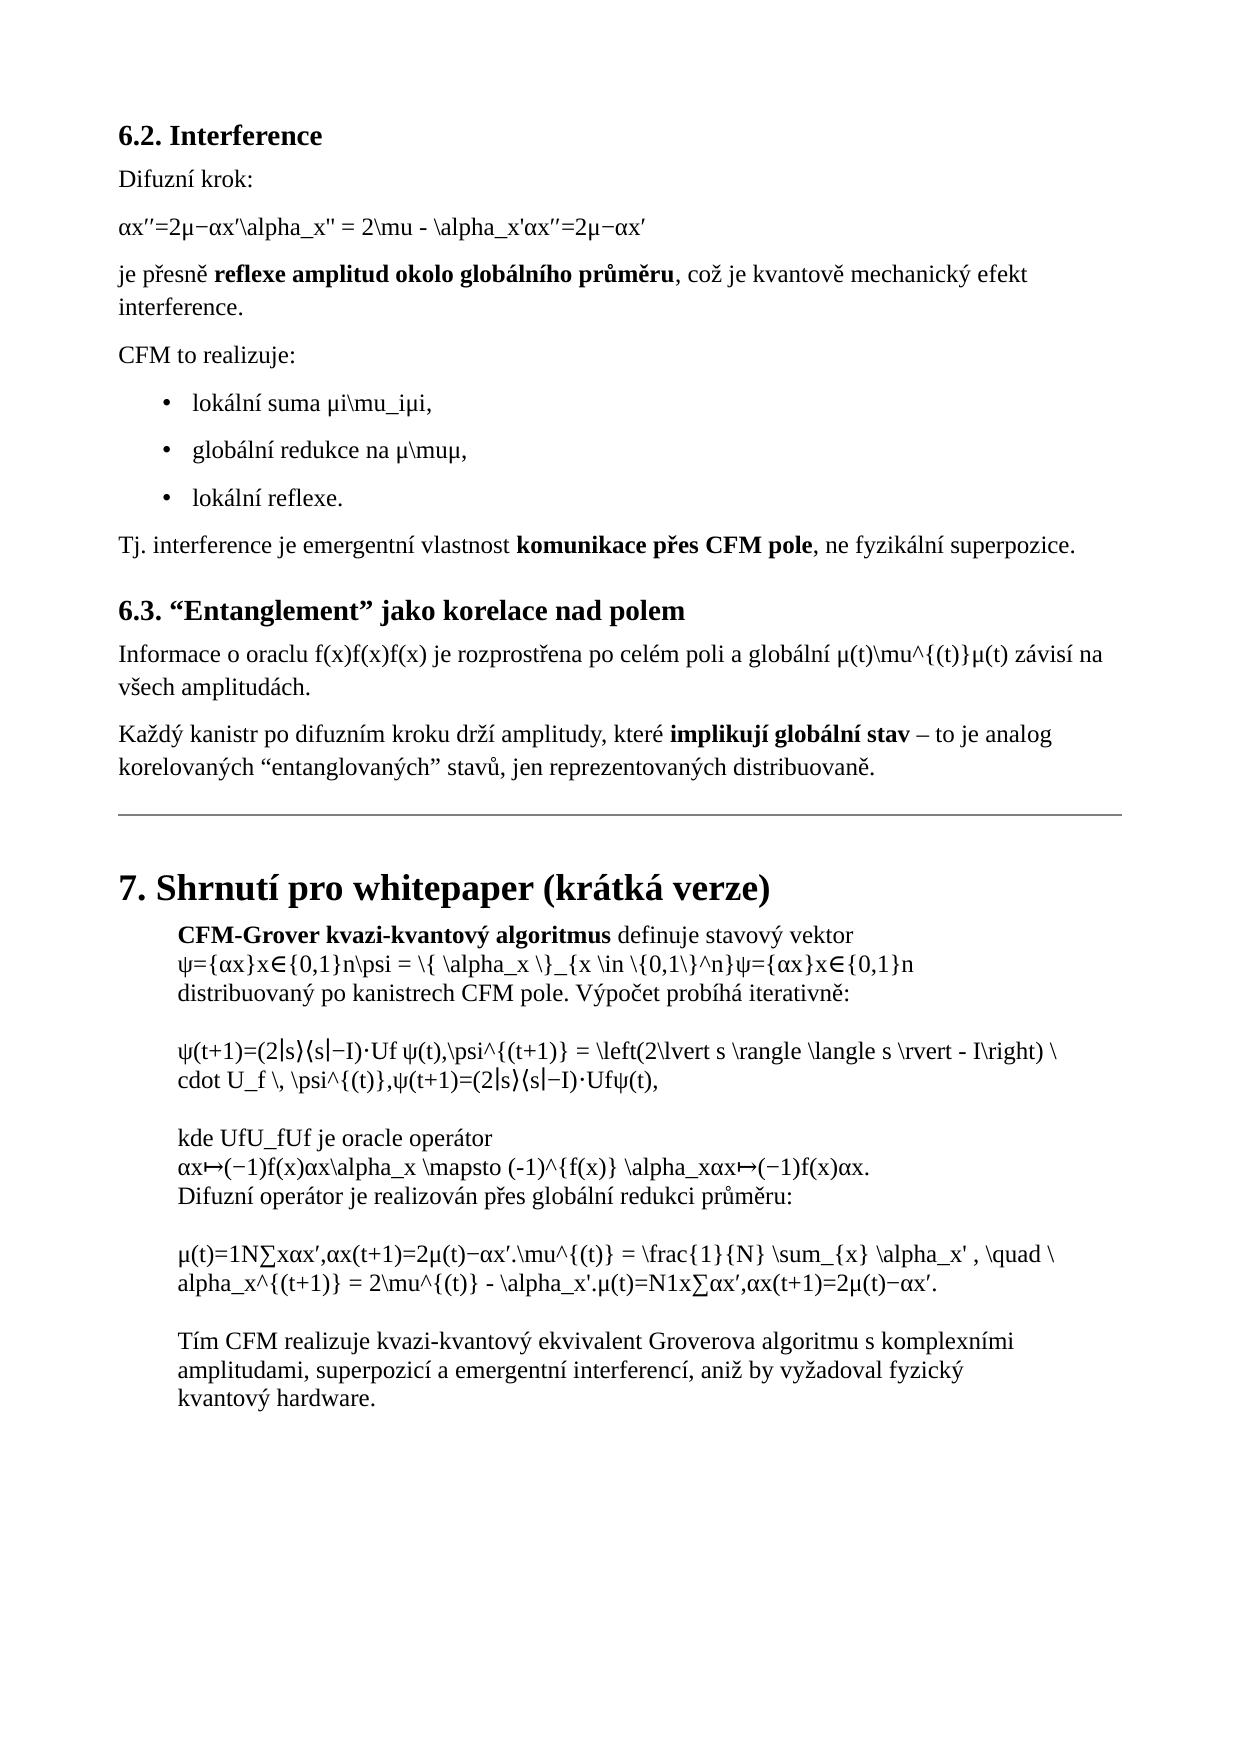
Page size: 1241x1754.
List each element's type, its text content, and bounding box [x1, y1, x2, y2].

text je přesně reflexe amplitud okolo globálního průměru, což je kvantově mechanický efekt interference. [118, 259, 1122, 321]
subtitle 6.2. Interference [118, 118, 1122, 152]
text Informace o oraclu f(x)f(x)f(x) je rozprostřena po celém poli a globální μ(t)\mu^{(t)}μ(t) závisí na všech amplitudách. [118, 639, 1122, 700]
text Tím CFM realizuje kvazi-kvantový ekvivalent Groverova algoritmu s komplexními amplitudami, superpozicí a emergentní interferencí, aniž by vyžadoval fyzický kvantový hardware. [177, 1326, 1063, 1412]
text CFM to realizuje: [118, 340, 1122, 369]
text ψ(t+1)=(2∣s⟩⟨s∣−I)⋅Uf ψ(t),\psi^{(t+1)} = \left(2\lvert s \rangle \langle s \rvert - I\right) \cdot U_f \, \psi^{(t)},ψ(t+1)=(2∣s⟩⟨s∣−I)⋅Uf​ψ(t), [177, 1036, 1063, 1094]
subtitle 6.3. “Entanglement” jako korelace nad polem [118, 593, 1122, 626]
text Každý kanistr po difuzním kroku drží amplitudy, které implikují globální stav – to je analog korelovaných “entanglovaných” stavů, jen reprezentovaných distribuovaně. [118, 719, 1122, 781]
list lokální suma μi\mu_iμi​, [162, 388, 1122, 416]
text kde UfU_fUf​ je oracle operátor αx↦(−1)f(x)αx\alpha_x \mapsto (-1)^{f(x)} \alpha_xαx​↦(−1)f(x)αx​. Difuzní operátor je realizován přes globální redukci průměru: [177, 1123, 1063, 1209]
list lokální reflexe. [162, 483, 1122, 512]
text Tj. interference je emergentní vlastnost komunikace přes CFM pole, ne fyzikální superpozice. [118, 530, 1122, 559]
text CFM-Grover kvazi-kvantový algoritmus definuje stavový vektor ψ={αx}x∈{0,1}n\psi = \{ \alpha_x \}_{x \in \{0,1\}^n}ψ={αx​}x∈{0,1}n​ distribuovaný po kanistrech CFM pole. Výpočet probíhá iterativně: [177, 921, 1063, 1007]
text Difuzní krok: [118, 164, 1122, 193]
list globální redukce na μ\muμ, [162, 435, 1122, 464]
text αx′′=2μ−αx′\alpha_x'' = 2\mu - \alpha_x'αx′′​=2μ−αx′​ [118, 212, 1122, 241]
subtitle 7. Shrnutí pro whitepaper (krátká verze) [118, 865, 1122, 908]
text μ(t)=1N∑xαx′,αx(t+1)=2μ(t)−αx′.\mu^{(t)} = \frac{1}{N} \sum_{x} \alpha_x' , \quad \alpha_x^{(t+1)} = 2\mu^{(t)} - \alpha_x'.μ(t)=N1​x∑​αx′​,αx(t+1)​=2μ(t)−αx′​. [177, 1239, 1063, 1297]
